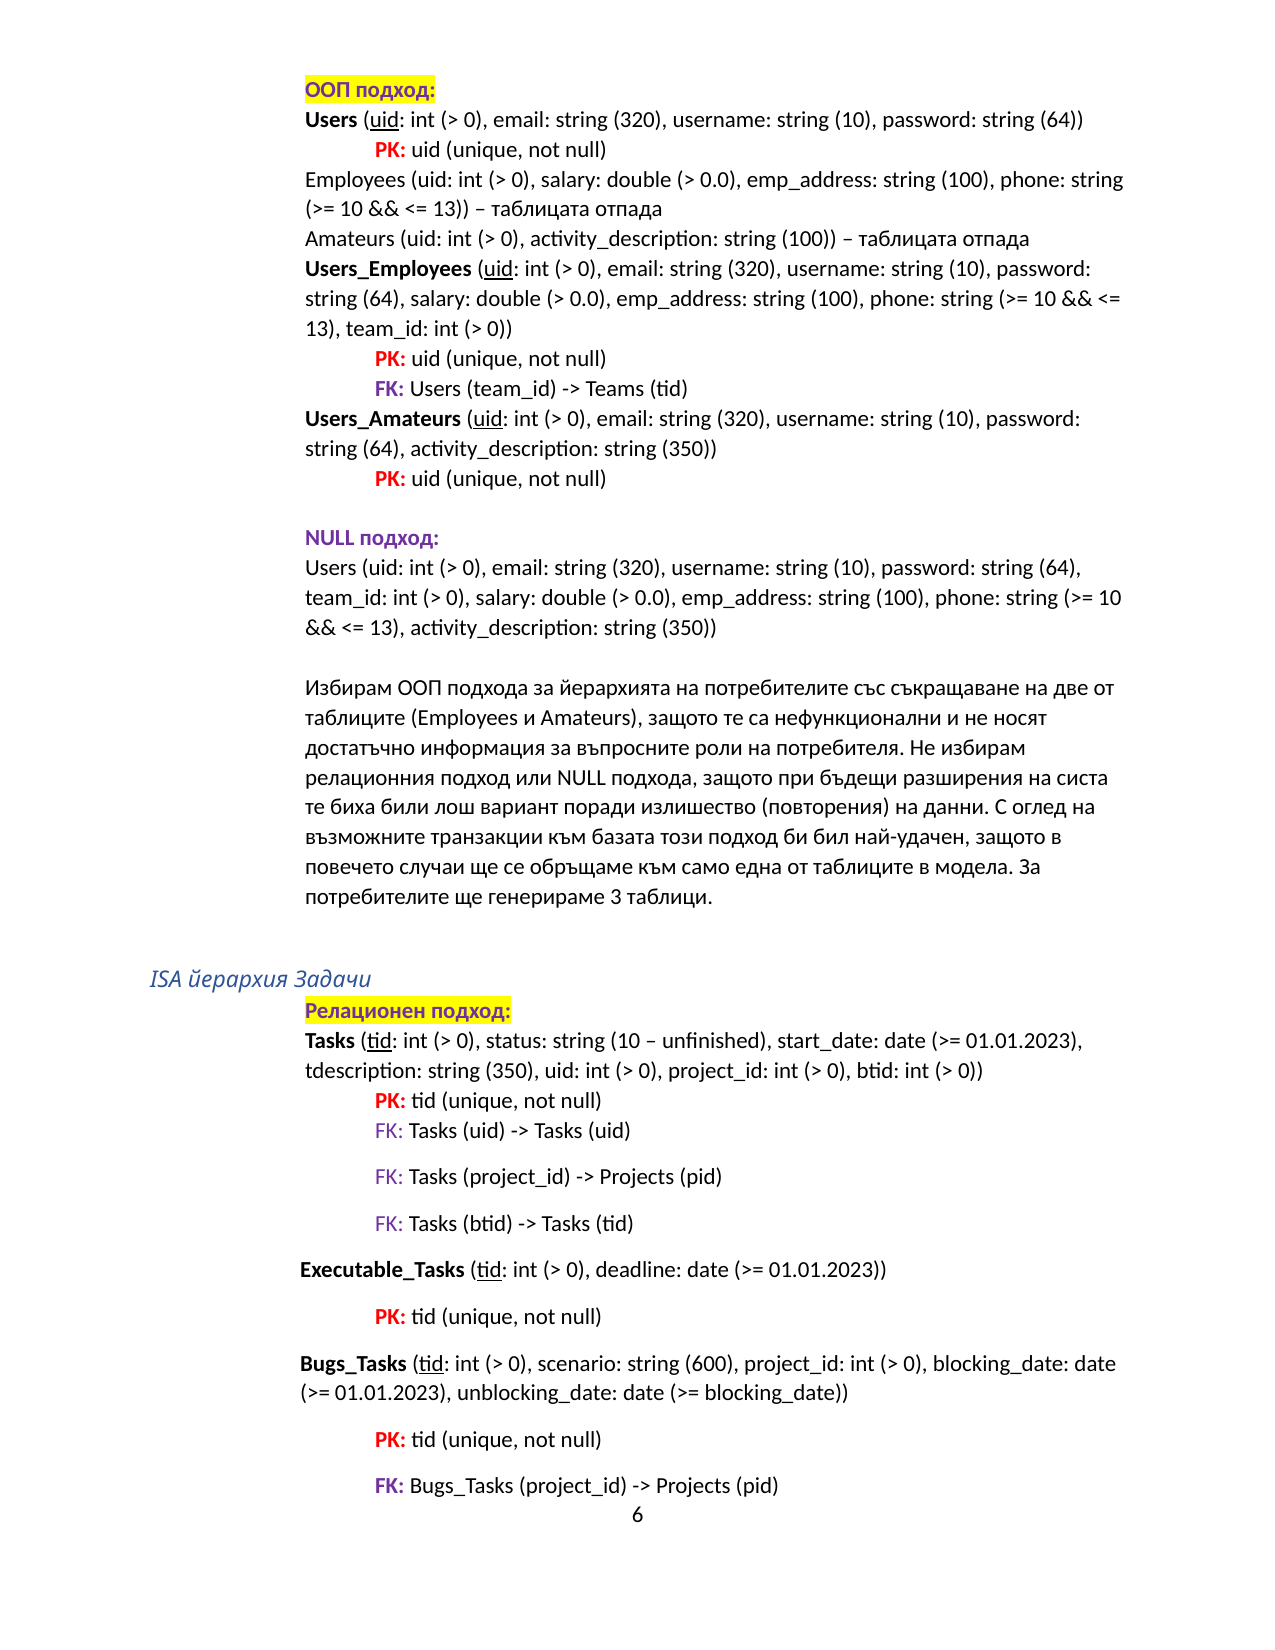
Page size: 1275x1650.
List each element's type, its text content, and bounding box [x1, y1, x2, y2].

text FK: Bugs_Tasks (project_id) -> Projects (pid) [300, 1472, 1125, 1500]
text Executable_Tasks (tid: int (> 0), deadline: date (>= 01.01.2023)) [225, 1256, 1125, 1283]
list Tasks (tid: int (> 0), status: string (10 – unfinished), start_date: date (>= 01.01.2023), tdescription: string (350), uid: int (> 0), project_id: int (> 0), btid: int (> 0)) [305, 1026, 1125, 1084]
text FK: Tasks (btid) -> Tasks (tid) [300, 1209, 1125, 1237]
text PK: tid (unique, not null) [300, 1302, 1125, 1330]
list Employees (uid: int (> 0), salary: double (> 0.0), emp_address: string (100), phone: string (>= 10 && <= 13)) – таблицата отпада [305, 165, 1125, 223]
list FK: Tasks (uid) -> Tasks (uid) [305, 1116, 1125, 1144]
list FK: Users (team_id) -> Teams (tid) [305, 374, 1125, 402]
list Users (uid: int (> 0), email: string (320), username: string (10), password: string (64)) [305, 105, 1125, 133]
list Релационен подход: [305, 996, 1125, 1024]
list Избирам ООП подхода за йерархията на потребителите със съкращаване на две от таблиците (Employees и Amateurs), защото те са нефункционални и не носят достатъчно информация за въпросните роли на потребителя. Не избирам релационния подход или NULL подхода, защото при бъдещи разширения на систа те биха били лош вариант поради излишество (повторения) на данни. С оглед на възможните транзакции към базата този подход би бил най-удачен, защото в повечето случаи ще се обръщаме към само една от таблиците в модела. За потребителите ще генерираме 3 таблици. [305, 673, 1125, 910]
list PK: tid (unique, not null) [305, 1086, 1125, 1114]
text Bugs_Tasks (tid: int (> 0), scenario: string (600), project_id: int (> 0), blocking_date: date (>= 01.01.2023), unblocking_date: date (>= blocking_date)) [300, 1349, 1125, 1407]
list Users_Amateurs (uid: int (> 0), email: string (320), username: string (10), password: string (64), activity_description: string (350)) [305, 404, 1125, 462]
text FK: Tasks (project_id) -> Projects (pid) [300, 1162, 1125, 1190]
list NULL подход: [305, 523, 1125, 551]
list PK: uid (unique, not null) [305, 135, 1125, 163]
list Amateurs (uid: int (> 0), activity_description: string (100)) – таблицата отпада Users_Employees (uid: int (> 0), email: string (320), username: string (10), password: string (64), salary: double (> 0.0), emp_address: string (100), phone: string (>= 10 && <= 13), team_id: int (> 0)) [305, 224, 1125, 342]
subtitle ISA йерархия Задачи [150, 963, 1125, 994]
list PK: uid (unique, not null) [305, 464, 1125, 492]
list Users (uid: int (> 0), email: string (320), username: string (10), password: string (64), team_id: int (> 0), salary: double (> 0.0), emp_address: string (100), phone: string (>= 10 && <= 13), activity_description: string (350)) [305, 553, 1125, 641]
list ООП подход: [305, 75, 1125, 103]
text PK: tid (unique, not null) [300, 1425, 1125, 1453]
list PK: uid (unique, not null) [305, 344, 1125, 372]
